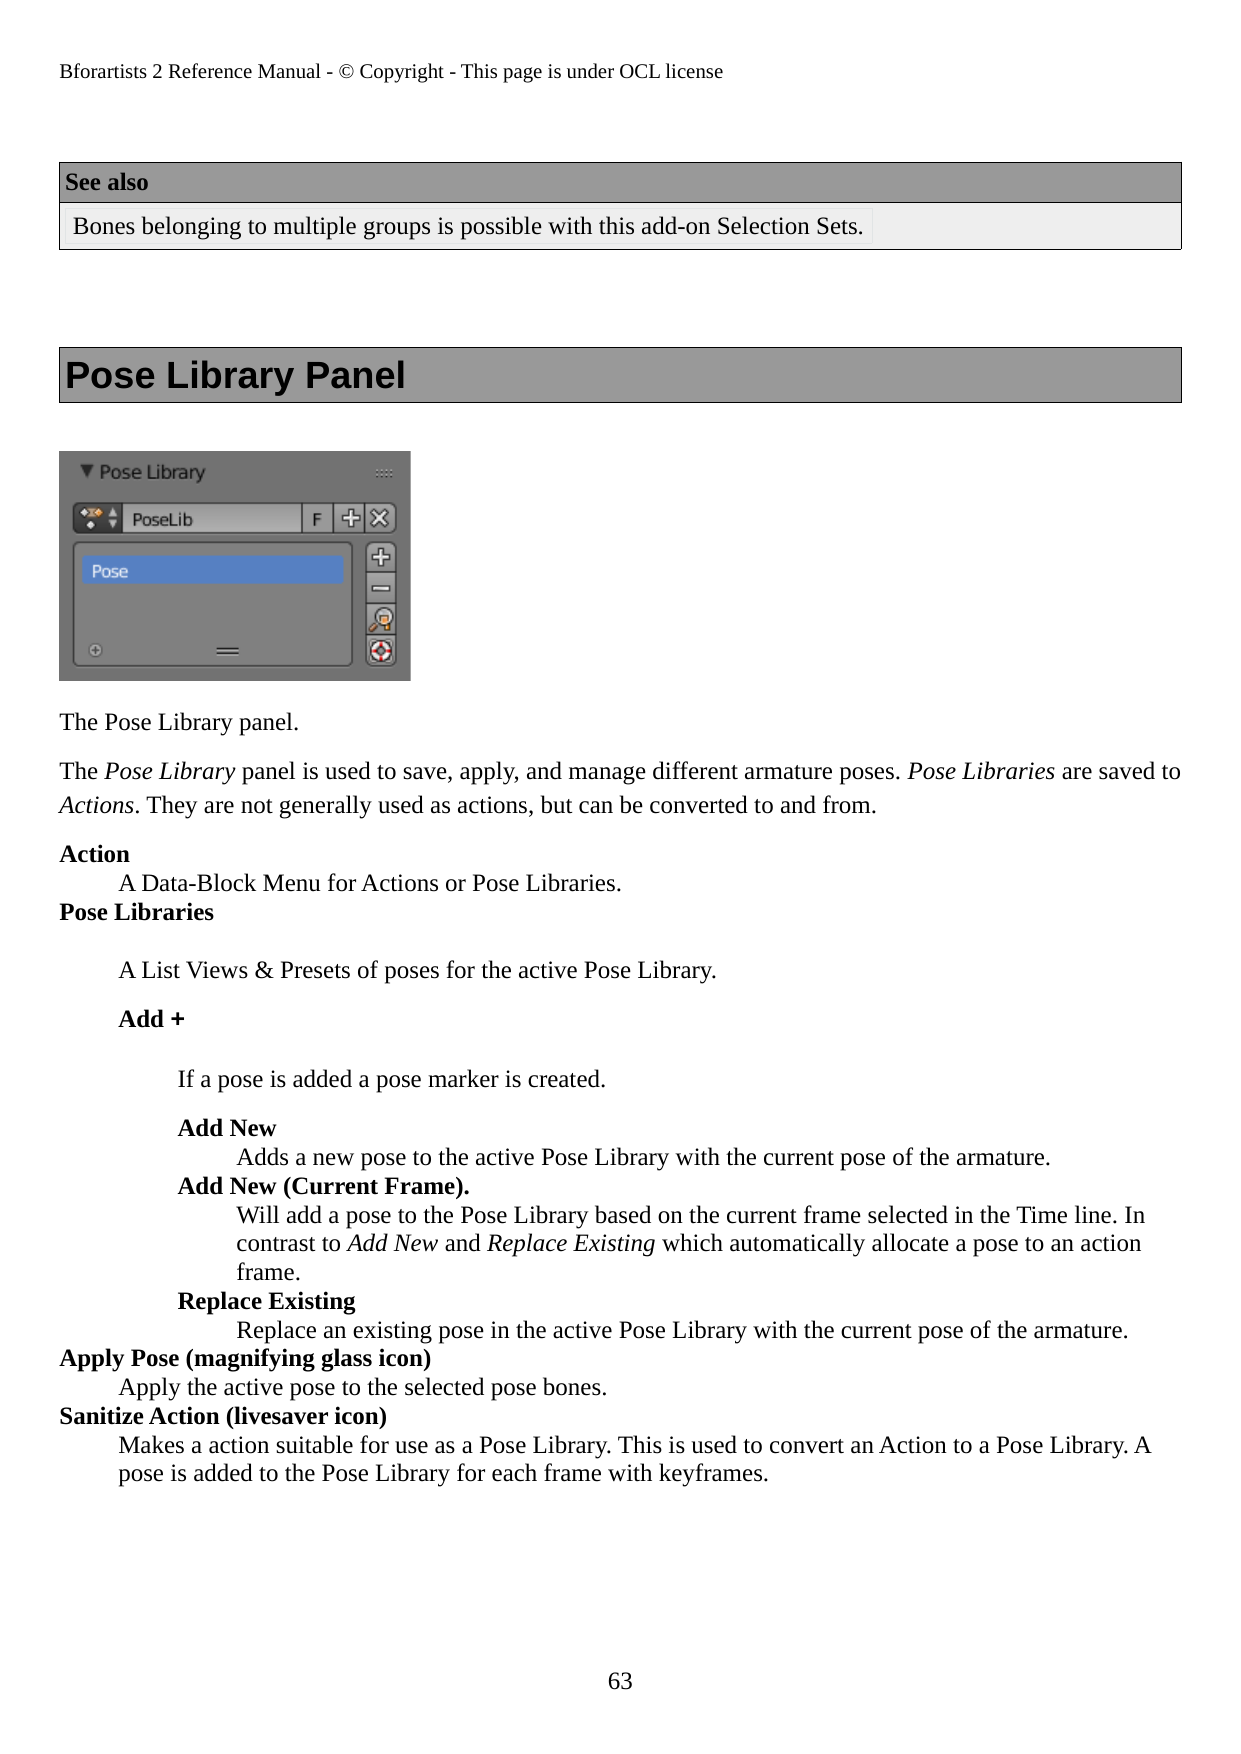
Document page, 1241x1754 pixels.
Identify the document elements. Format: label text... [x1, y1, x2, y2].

subtitle Add New [177, 1113, 1181, 1142]
subtitle Apply Pose (magnifying glass icon) [59, 1343, 1181, 1372]
text If a pose is added a pose marker is created. [177, 1064, 1181, 1093]
subtitle Add + [118, 1004, 1181, 1035]
picture [59, 451, 411, 681]
list Will add a pose to the Pose Library based on the current frame selected in the Time line. In contrast to Add New and Replace Existing which automatically allocate a pose to an action frame. [236, 1200, 1181, 1286]
subtitle Sanitize Action (livesaver icon) [59, 1401, 1181, 1430]
list Makes a action suitable for use as a Pose Library. This is used to convert an Action to a Pose Library. A pose is added to the Pose Library for each frame with keyframes. [118, 1430, 1181, 1487]
table_header Pose Library Panel [60, 348, 1181, 402]
text The Pose Library panel is used to save, apply, and manage different armature poses. Pose Libraries are saved to Actions. They are not generally used as actions, but can be converted to and from. [59, 756, 1181, 819]
subtitle Pose Libraries [59, 897, 1181, 926]
list Adds a new pose to the active Pose Library with the current pose of the armature. [236, 1142, 1181, 1171]
list Replace an existing pose in the active Pose Library with the current pose of the armature. [236, 1315, 1181, 1343]
list A Data-Block Menu for Actions or Pose Libraries. [118, 868, 1181, 897]
text A List Views & Presets of poses for the active Pose Library. [118, 955, 1181, 984]
table_header See also [60, 163, 1181, 202]
subtitle Replace Existing [177, 1286, 1181, 1315]
table_cell Bones belonging to multiple groups is possible with this add-on Selection Sets. [60, 203, 1181, 249]
text The Pose Library panel. [59, 707, 1181, 736]
subtitle Action [59, 839, 1181, 868]
subtitle Add New (Current Frame). [177, 1171, 1181, 1200]
list Apply the active pose to the selected pose bones. [118, 1372, 1181, 1401]
